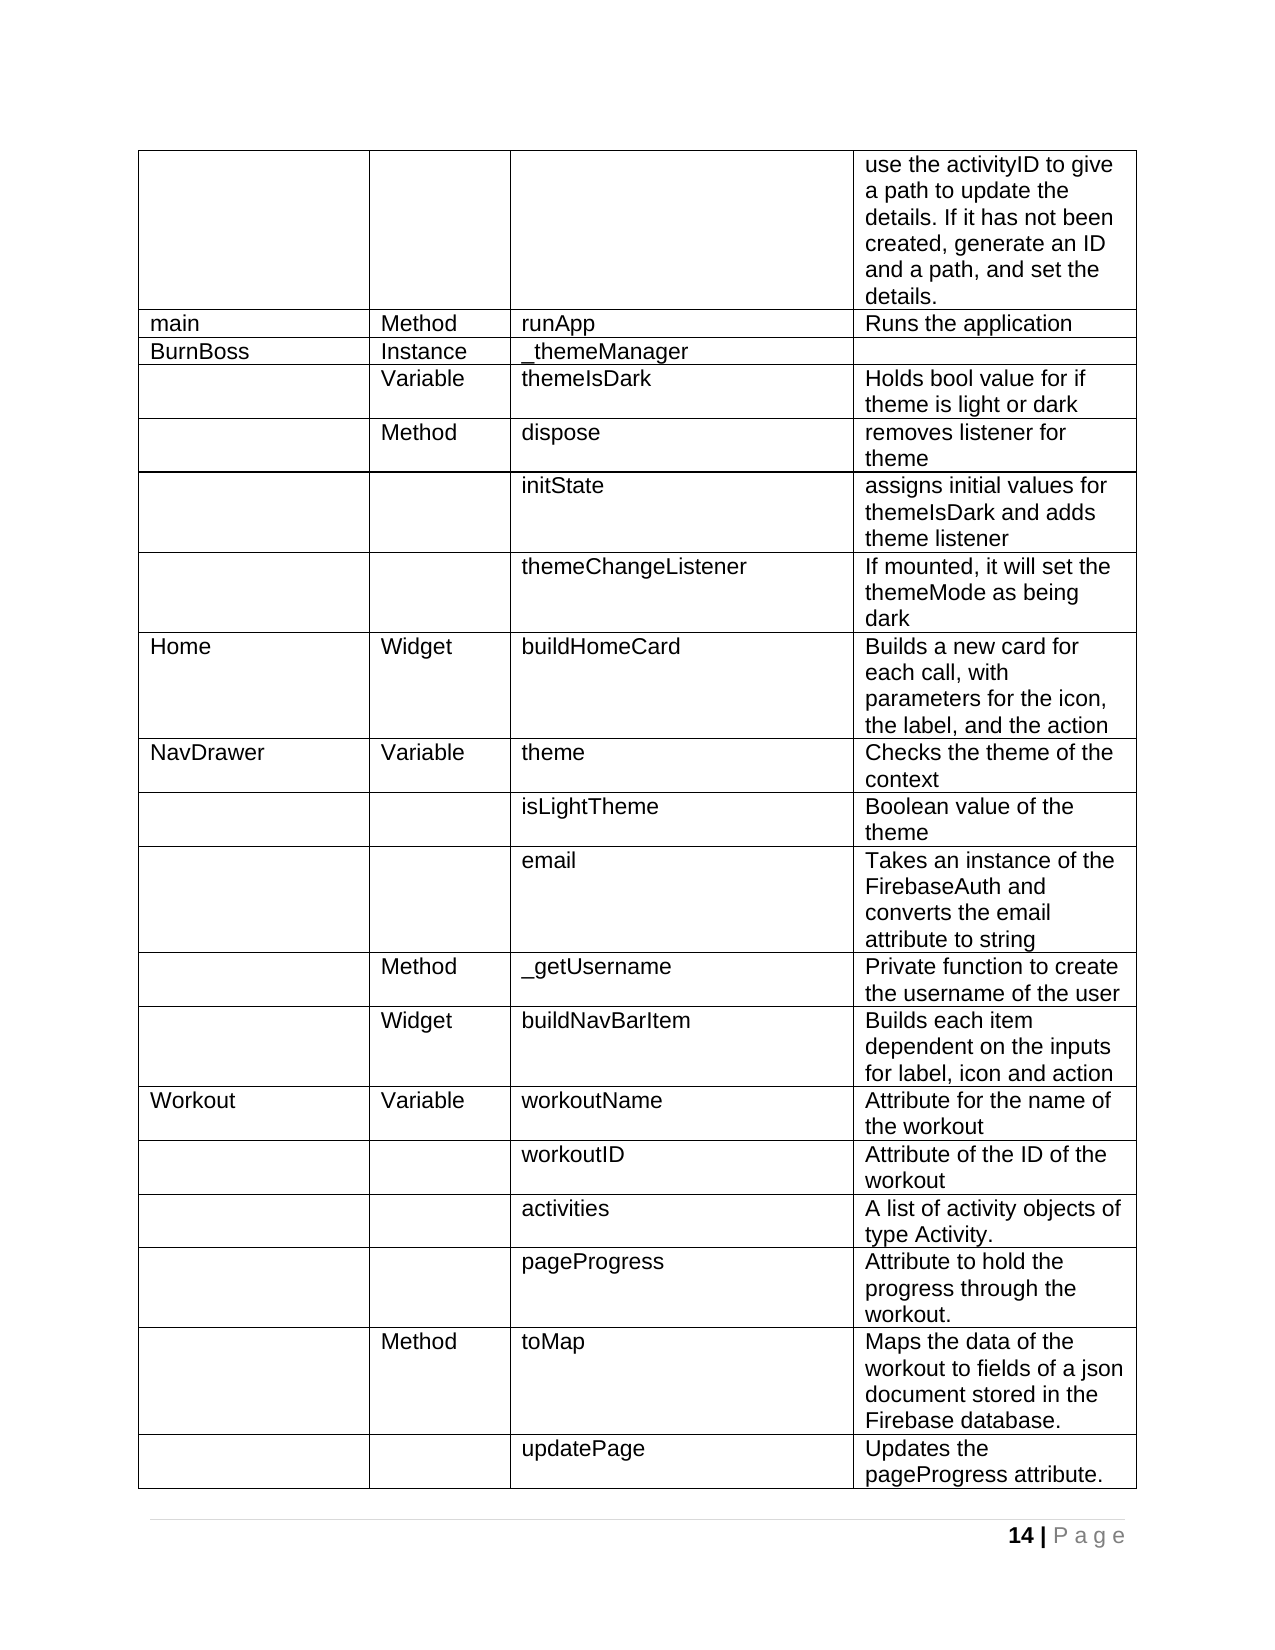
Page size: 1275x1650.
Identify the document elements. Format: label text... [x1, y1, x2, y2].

table_cell main [139, 310, 369, 337]
table_cell [139, 1007, 369, 1086]
table_cell runApp [511, 310, 853, 337]
table_cell buildHomeCard [511, 633, 853, 738]
table_cell [139, 419, 369, 471]
table_cell [370, 793, 510, 846]
table_cell Variable [370, 1087, 510, 1140]
table_cell Variable [370, 739, 510, 792]
table_cell themeIsDark [511, 365, 853, 418]
table_cell removes listener for theme [854, 419, 1136, 471]
table_cell [370, 1248, 510, 1327]
table_cell Instance [370, 338, 510, 364]
table_cell Home [139, 633, 369, 738]
table_cell Method [370, 419, 510, 471]
table_cell _getUsername [511, 953, 853, 1006]
table_cell workoutName [511, 1087, 853, 1140]
table_cell [370, 1141, 510, 1193]
table_cell [370, 553, 510, 632]
table_cell buildNavBarItem [511, 1007, 853, 1086]
table_cell [139, 1195, 369, 1247]
table_cell Attribute of the ID of the workout [854, 1141, 1136, 1193]
table_cell [854, 338, 1136, 364]
table_cell BurnBoss [139, 338, 369, 364]
table_cell workoutID [511, 1141, 853, 1193]
table_cell Builds each item dependent on the inputs for label, icon and action [854, 1007, 1136, 1086]
table_cell [139, 847, 369, 952]
table_cell Attribute for the name of the workout [854, 1087, 1136, 1140]
table_cell use the activityID to give a path to update the details. If it has not been created, generate an ID and a path, and set the details. [854, 151, 1136, 309]
table_cell [370, 847, 510, 952]
table_cell [139, 151, 369, 309]
table_cell [139, 1248, 369, 1327]
table_cell Checks the theme of the context [854, 739, 1136, 792]
table_cell If mounted, it will set the themeMode as being dark [854, 553, 1136, 632]
table_cell email [511, 847, 853, 952]
table_cell Attribute to hold the progress through the workout. [854, 1248, 1136, 1327]
table_cell activities [511, 1195, 853, 1247]
table_cell themeChangeListener [511, 553, 853, 632]
table_cell Widget [370, 1007, 510, 1086]
table_cell Boolean value of the theme [854, 793, 1136, 846]
table_cell Takes an instance of the FirebaseAuth and converts the email attribute to string [854, 847, 1136, 952]
table_cell [139, 1435, 369, 1487]
table_cell [139, 473, 369, 552]
table_cell Method [370, 953, 510, 1006]
table_cell pageProgress [511, 1248, 853, 1327]
table_cell isLightTheme [511, 793, 853, 846]
table_cell updatePage [511, 1435, 853, 1487]
table_cell Workout [139, 1087, 369, 1140]
table_cell dispose [511, 419, 853, 471]
table_cell Method [370, 1328, 510, 1434]
table_cell Maps the data of the workout to fields of a json document stored in the Firebase database. [854, 1328, 1136, 1434]
table_cell [511, 151, 853, 309]
table_cell [370, 1435, 510, 1487]
table_cell A list of activity objects of type Activity. [854, 1195, 1136, 1247]
table_cell assigns initial values for themeIsDark and adds theme listener [854, 473, 1136, 552]
table_cell [370, 473, 510, 552]
table_cell Variable [370, 365, 510, 418]
table_cell [139, 1328, 369, 1434]
table_cell [139, 1141, 369, 1193]
table_cell [139, 553, 369, 632]
table_cell Widget [370, 633, 510, 738]
table_cell [139, 365, 369, 418]
table_cell toMap [511, 1328, 853, 1434]
table_cell _themeManager [511, 338, 853, 364]
table_cell Holds bool value for if theme is light or dark [854, 365, 1136, 418]
table_cell Builds a new card for each call, with parameters for the icon, the label, and the action [854, 633, 1136, 738]
table_cell [370, 1195, 510, 1247]
table_cell initState [511, 473, 853, 552]
table_cell [139, 953, 369, 1006]
table_cell [139, 793, 369, 846]
table_cell Method [370, 310, 510, 337]
table_cell Updates the pageProgress attribute. [854, 1435, 1136, 1487]
table_cell [370, 151, 510, 309]
table_cell theme [511, 739, 853, 792]
table_cell NavDrawer [139, 739, 369, 792]
table_cell Runs the application [854, 310, 1136, 337]
table_cell Private function to create the username of the user [854, 953, 1136, 1006]
